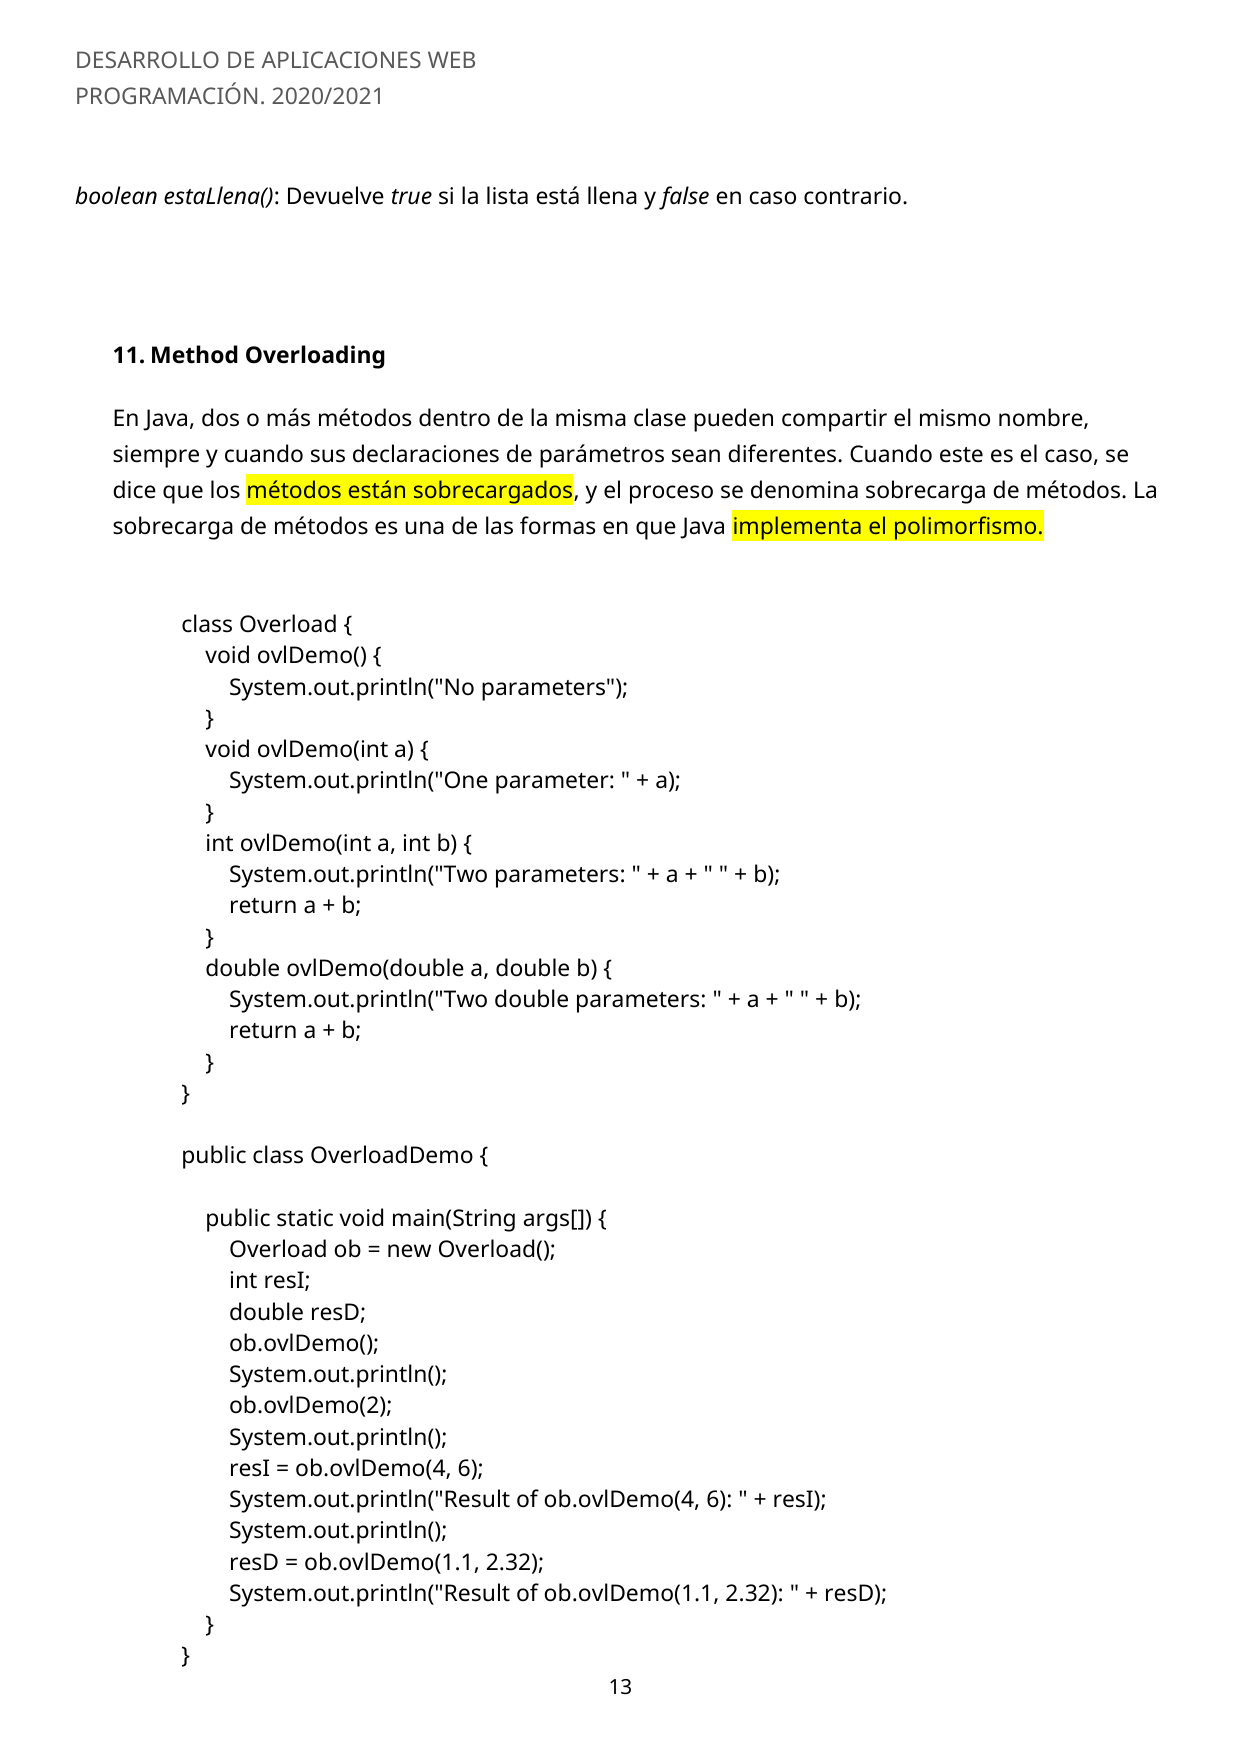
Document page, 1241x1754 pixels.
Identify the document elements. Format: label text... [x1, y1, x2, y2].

text System.out.println(); [181, 1421, 1165, 1452]
text public static void main(String args[]) { [181, 1202, 1165, 1233]
text System.out.println("Two parameters: " + a + " " + b); [181, 858, 1165, 889]
text resD = ob.ovlDemo(1.1, 2.32); [181, 1546, 1165, 1577]
text } [181, 1639, 1165, 1671]
text resI = ob.ovlDemo(4, 6); [181, 1452, 1165, 1483]
text int resI; [181, 1264, 1165, 1296]
text System.out.println("Result of ob.ovlDemo(1.1, 2.32): " + resD); [181, 1577, 1165, 1608]
text System.out.println("Result of ob.ovlDemo(4, 6): " + resI); [181, 1483, 1165, 1514]
text boolean estaLlena(): Devuelve true si la lista está llena y false en caso contrario. [75, 180, 1165, 211]
text int ovlDemo(int a, int b) { [181, 827, 1165, 858]
text System.out.println("No parameters"); [181, 671, 1165, 702]
text class Overload { [181, 608, 1165, 639]
text } [181, 1077, 1165, 1108]
text System.out.println(); [181, 1358, 1165, 1389]
text public class OverloadDemo { [181, 1139, 1165, 1171]
list Method Overloading [112, 339, 1165, 371]
text double resD; [181, 1296, 1165, 1327]
text } [181, 702, 1165, 733]
text ob.ovlDemo(2); [181, 1389, 1165, 1421]
text System.out.println(); [181, 1514, 1165, 1546]
text return a + b; [181, 889, 1165, 921]
text ob.ovlDemo(); [181, 1327, 1165, 1358]
text En Java, dos o más métodos dentro de la misma clase pueden compartir el mismo nombre, siempre y cuando sus declaraciones de parámetros sean diferentes. Cuando este es el caso, se dice que los métodos están sobrecargados, y el proceso se denomina sobrecarga de métodos. La sobrecarga de métodos es una de las formas en que Java implementa el polimorfismo. [112, 402, 1165, 541]
text Overload ob = new Overload(); [181, 1233, 1165, 1264]
text } [181, 1046, 1165, 1077]
text return a + b; [181, 1014, 1165, 1046]
text double ovlDemo(double a, double b) { [181, 952, 1165, 983]
text } [181, 796, 1165, 827]
text void ovlDemo(int a) { [181, 733, 1165, 764]
text System.out.println("Two double parameters: " + a + " " + b); [181, 983, 1165, 1014]
text } [181, 921, 1165, 952]
text } [181, 1608, 1165, 1639]
text void ovlDemo() { [181, 639, 1165, 671]
text System.out.println("One parameter: " + a); [181, 764, 1165, 796]
